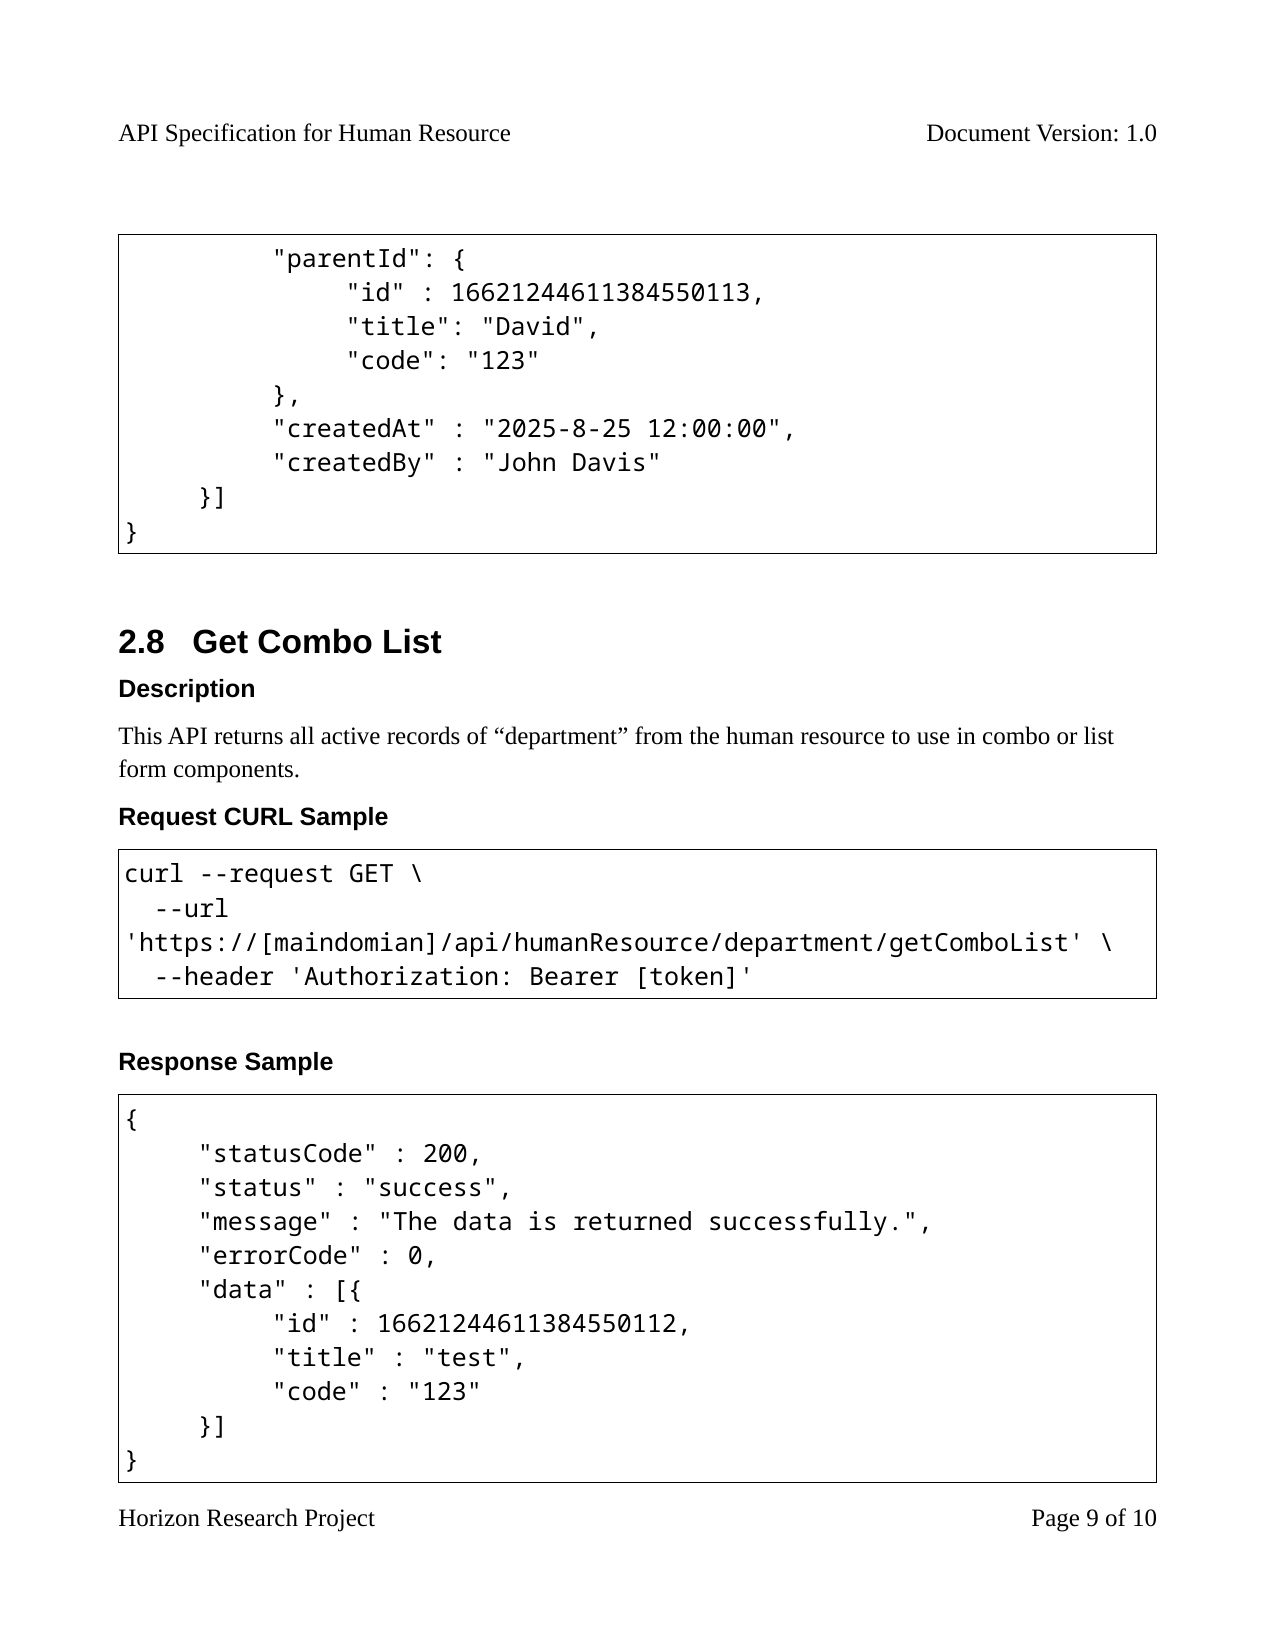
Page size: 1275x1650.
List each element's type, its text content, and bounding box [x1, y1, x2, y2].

table_header "parentId": { "id" : 16621244611384550113, "title": "David", "code": "123" }, "createdAt" : "2025-8-25 12:00:00", "createdBy" : "John Davis" }] } [119, 235, 1156, 553]
text Request CURL Sample [118, 802, 1157, 831]
table_header curl --request GET \ --url 'https://[maindomian]/api/humanResource/department/getComboList' \ --header 'Authorization: Bearer [token]' [119, 850, 1156, 998]
text This API returns all active records of “department” from the human resource to use in combo or list form components. [118, 721, 1157, 783]
subtitle Get Combo List [118, 622, 1157, 661]
text Response Sample [118, 1047, 1157, 1076]
text Description [118, 673, 1157, 702]
table_header { "statusCode" : 200, "status" : "success", "message" : "The data is returned successfully.", "errorCode" : 0, "data" : [{ "id" : 16621244611384550112, "title" : "test", "code" : "123" }] } [119, 1095, 1156, 1482]
